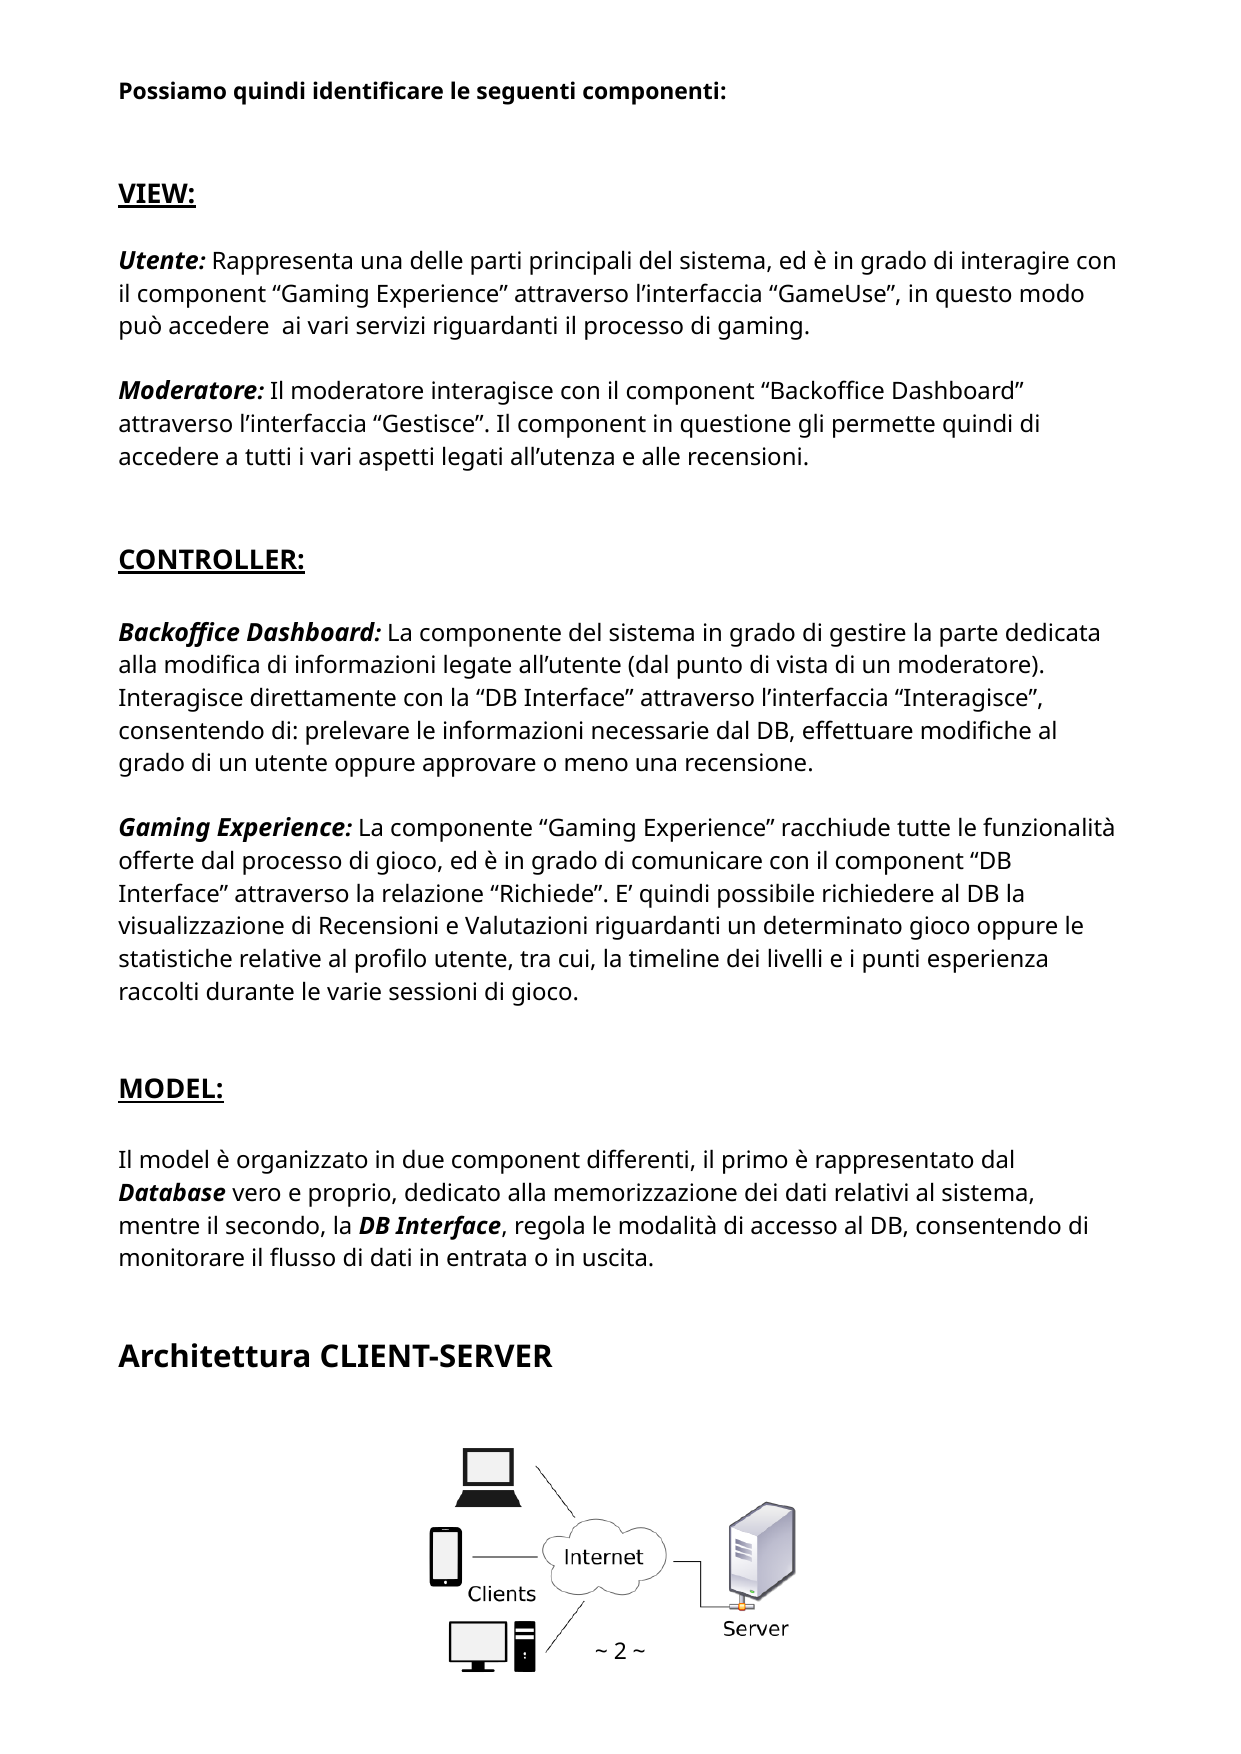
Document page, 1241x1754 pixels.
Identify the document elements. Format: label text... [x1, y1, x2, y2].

text Architettura CLIENT-SERVER [118, 1334, 1122, 1376]
text Il model è organizzato in due component differenti, il primo è rappresentato dal Database vero e proprio, dedicato alla memorizzazione dei dati relativi al sistema, mentre il secondo, la DB Interface, regola le modalità di accesso al DB, consentendo di monitorare il flusso di dati in entrata o in uscita. [118, 1143, 1122, 1274]
text Possiamo quindi identificare le seguenti componenti: [118, 75, 1122, 106]
text Backoffice Dashboard: La componente del sistema in grado di gestire la parte dedicata alla modifica di informazioni legate all’utente (dal punto di vista di un moderatore). Interagisce direttamente con la “DB Interface” attraverso l’interfaccia “Interagisce”, consentendo di: prelevare le informazioni necessarie dal DB, effettuare modifiche al grado di un utente oppure approvare o meno una recensione. [118, 614, 1122, 779]
text MODEL: [118, 1069, 1122, 1106]
text Utente: Rappresenta una delle parti principali del sistema, ed è in grado di interagire con il component “Gaming Experience” attraverso l’interfaccia “GameUse”, in questo modo può accedere ai vari servizi riguardanti il processo di gaming. [118, 242, 1122, 342]
picture [394, 1431, 814, 1683]
text VIEW: [118, 174, 1122, 211]
text Gaming Experience: La componente “Gaming Experience” racchiude tutte le funzionalità offerte dal processo di gioco, ed è in grado di comunicare con il component “DB Interface” attraverso la relazione “Richiede”. E’ quindi possibile richiedere al DB la visualizzazione di Recensioni e Valutazioni riguardanti un determinato gioco oppure le statistiche relative al profilo utente, tra cui, la timeline dei livelli e i punti esperienza raccolti durante le varie sessioni di gioco. [118, 810, 1122, 1007]
text Moderatore: Il moderatore interagisce con il component “Backoffice Dashboard” attraverso l’interfaccia “Gestisce”. Il component in questione gli permette quindi di accedere a tutti i vari aspetti legati all’utenza e alle recensioni. [118, 373, 1122, 472]
text CONTROLLER: [118, 540, 1122, 577]
